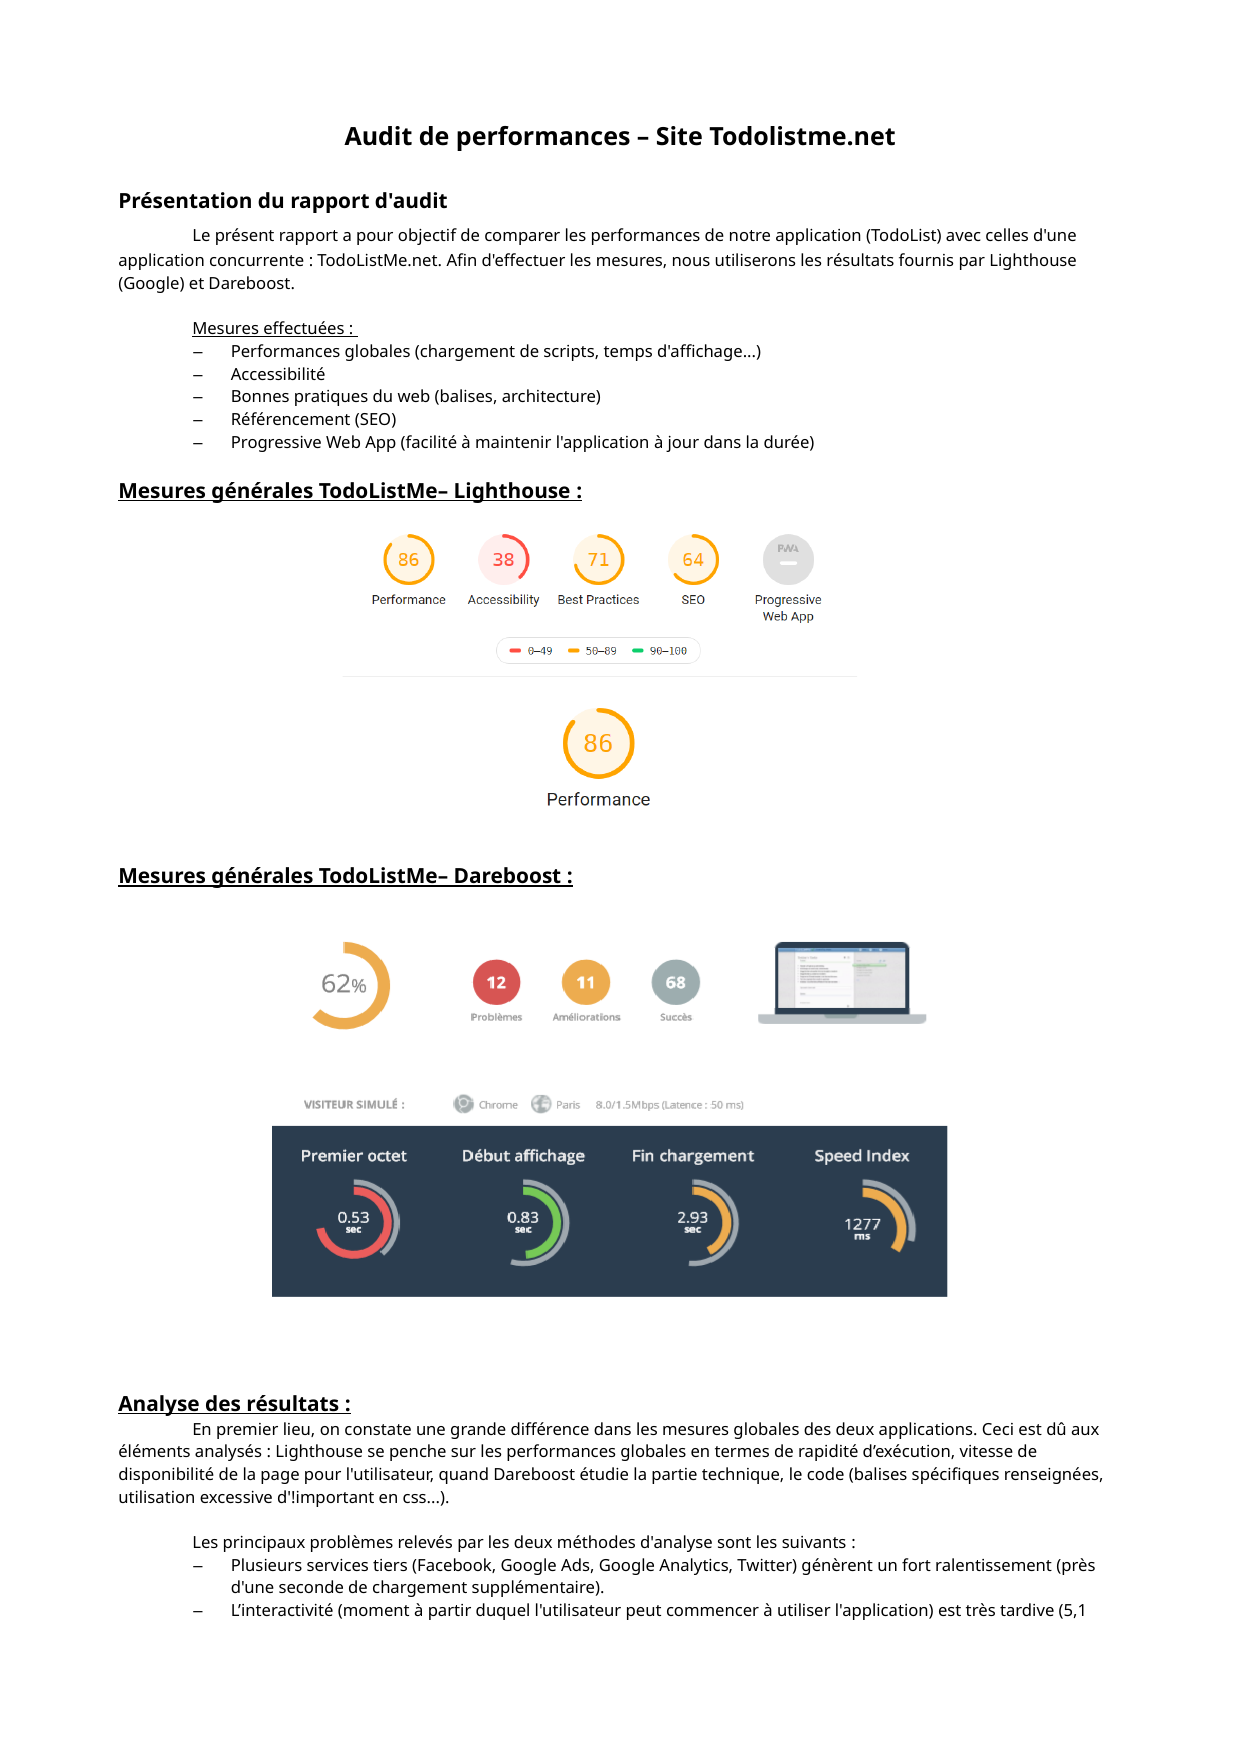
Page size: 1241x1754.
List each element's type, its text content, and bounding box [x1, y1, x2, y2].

text En premier lieu, on constate une grande différence dans les mesures globales des deux applications. Ceci est dû aux éléments analysés : Lighthouse se penche sur les performances globales en termes de rapidité d’exécution, vitesse de disponibilité de la page pour l'utilisateur, quand Dareboost étudie la partie technique, le code (balises spécifiques renseignées, utilisation excessive d'!important en css...). [118, 1417, 1122, 1508]
list Accessibilité [193, 362, 1122, 385]
picture [342, 520, 858, 816]
list Référencement (SEO) [193, 408, 1122, 430]
text Mesures générales TodoListMe– Dareboost : [118, 861, 1122, 890]
list L’interactivité (moment à partir duquel l'utilisateur peut commencer à utiliser l'application) est très tardive (5,1 [193, 1599, 1122, 1622]
list Performances globales (chargement de scripts, temps d'affichage...) [193, 339, 1122, 362]
text Mesures effectuées : [118, 317, 1122, 339]
picture [272, 889, 950, 1298]
text Présentation du rapport d'audit [118, 186, 1122, 215]
text Analyse des résultats : [118, 1389, 1122, 1417]
text Les principaux problèmes relevés par les deux méthodes d'analyse sont les suivants : [118, 1531, 1122, 1553]
text Audit de performances – Site Todolistme.net [118, 118, 1122, 152]
list Progressive Web App (facilité à maintenir l'application à jour dans la durée) [193, 430, 1122, 453]
text Le présent rapport a pour objectif de comparer les performances de notre application (TodoList) avec celles d'une application concurrente : TodoListMe.net. Afin d'effectuer les mesures, nous utiliserons les résultats fournis par Lighthouse (Google) et Dareboost. [118, 215, 1122, 294]
list Plusieurs services tiers (Facebook, Google Ads, Google Analytics, Twitter) génèrent un fort ralentissement (près d'une seconde de chargement supplémentaire). [193, 1553, 1122, 1599]
text Mesures générales TodoListMe– Lighthouse : [118, 476, 1122, 504]
list Bonnes pratiques du web (balises, architecture) [193, 385, 1122, 408]
